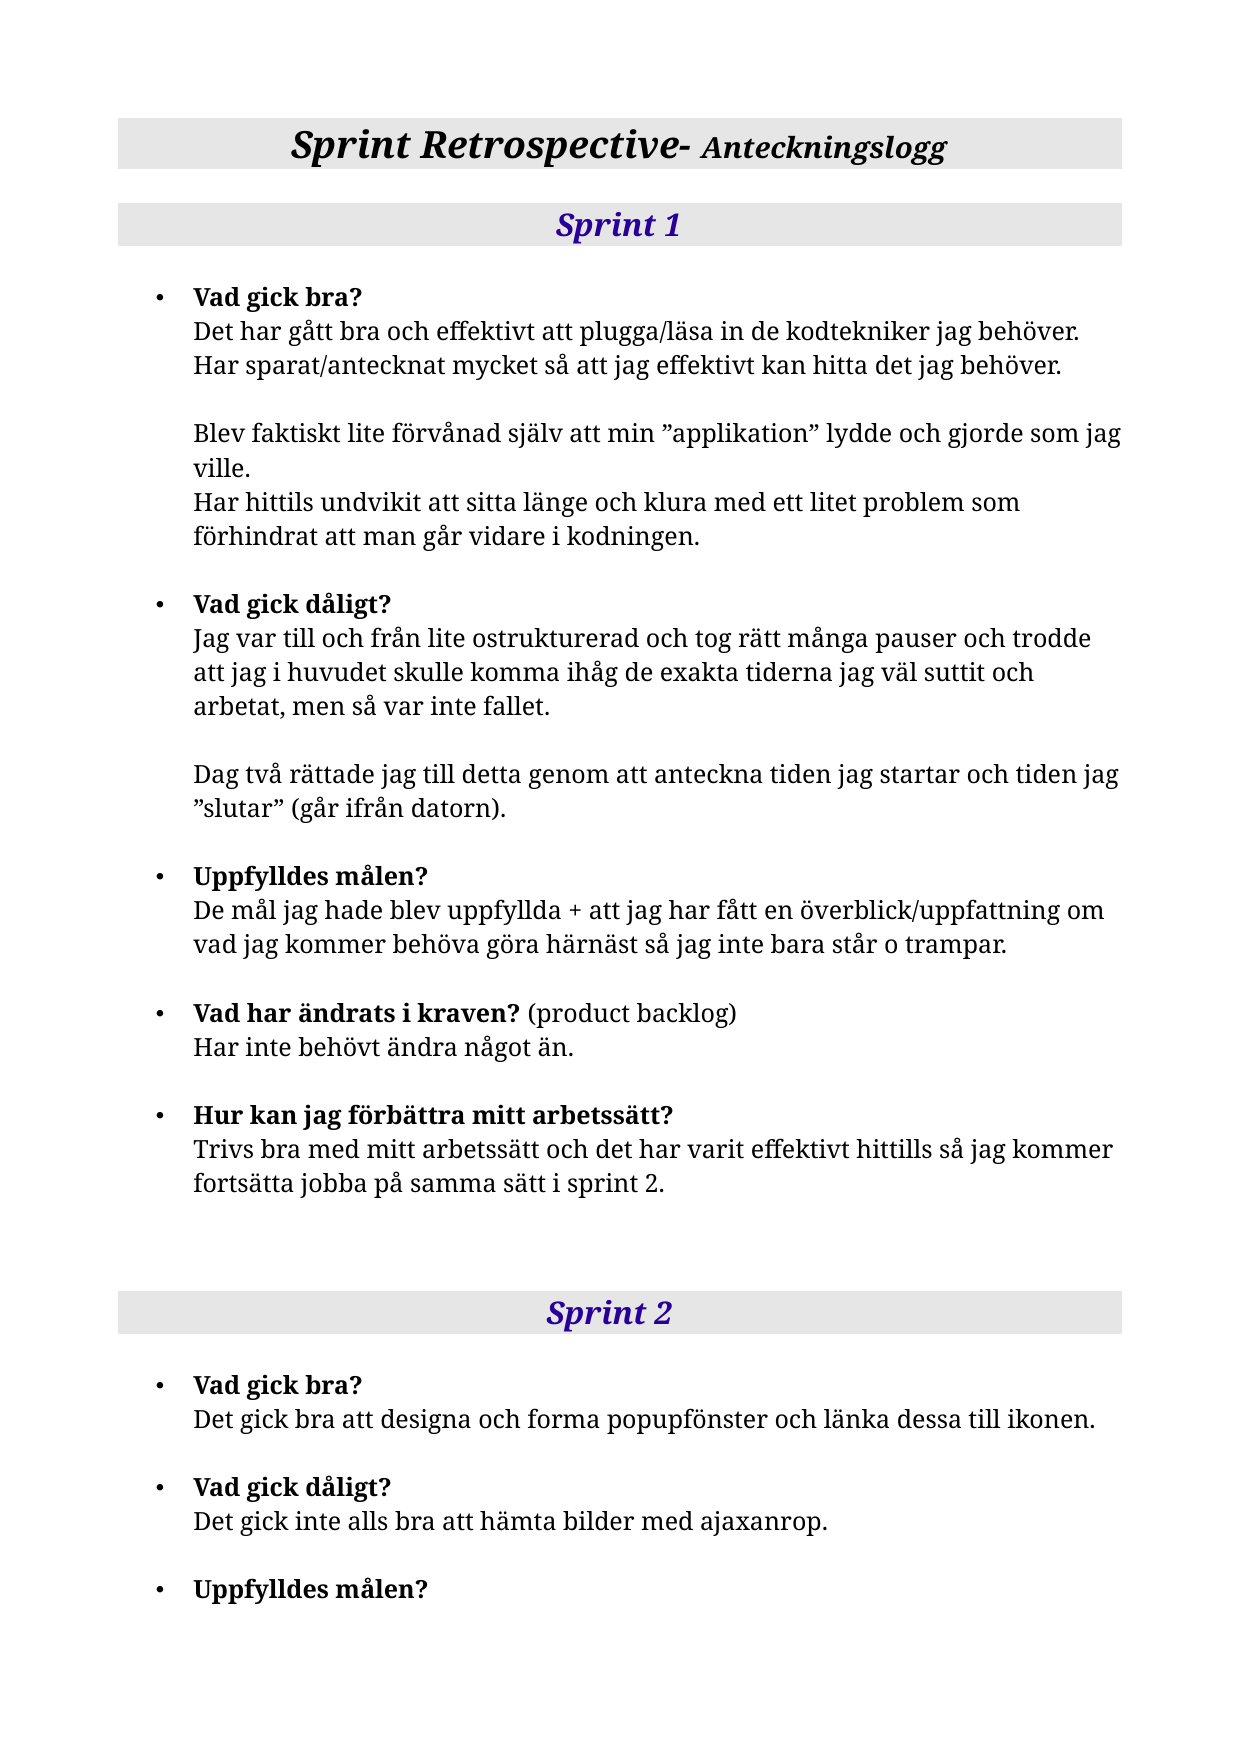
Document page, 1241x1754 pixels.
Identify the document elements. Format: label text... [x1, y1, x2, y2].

list Vad gick dåligt? [156, 586, 1122, 621]
list Vad har ändrats i kraven? (product backlog) [156, 995, 1122, 1029]
text Sprint 2 [118, 1291, 1122, 1334]
list Det har gått bra och effektivt att plugga/läsa in de kodtekniker jag behöver. Har sparat/antecknat mycket så att jag effektivt kan hitta det jag behöver. [156, 314, 1122, 382]
list Blev faktiskt lite förvånad själv att min ”applikation” lydde och gjorde som jag ville. Har hittils undvikit att sitta länge och klura med ett litet problem som förhindrat att man går vidare i kodningen. [156, 382, 1122, 552]
text Sprint 1 [118, 203, 1122, 246]
list Uppfylldes målen? [156, 859, 1122, 893]
list Vad gick bra? [156, 1368, 1122, 1402]
list Har inte behövt ändra något än. [156, 1029, 1122, 1097]
list Det gick bra att designa och forma popupfönster och länka dessa till ikonen. [156, 1402, 1122, 1436]
text Sprint Retrospective- Anteckningslogg [118, 118, 1122, 169]
list Hur kan jag förbättra mitt arbetssätt? Trivs bra med mitt arbetssätt och det har varit effektivt hittills så jag kommer fortsätta jobba på samma sätt i sprint 2. [156, 1097, 1122, 1199]
list Uppfylldes målen? [156, 1572, 1122, 1606]
list Det gick inte alls bra att hämta bilder med ajaxanrop. [156, 1504, 1122, 1538]
list Vad gick dåligt? [156, 1470, 1122, 1504]
list Vad gick bra? [156, 280, 1122, 314]
list De mål jag hade blev uppfyllda + att jag har fått en överblick/uppfattning om vad jag kommer behöva göra härnäst så jag inte bara står o trampar. [156, 893, 1122, 961]
list Jag var till och från lite ostrukturerad och tog rätt många pauser och trodde att jag i huvudet skulle komma ihåg de exakta tiderna jag väl suttit och arbetat, men så var inte fallet. Dag två rättade jag till detta genom att anteckna tiden jag startar och tiden jag ”slutar” (går ifrån datorn). [156, 621, 1122, 825]
